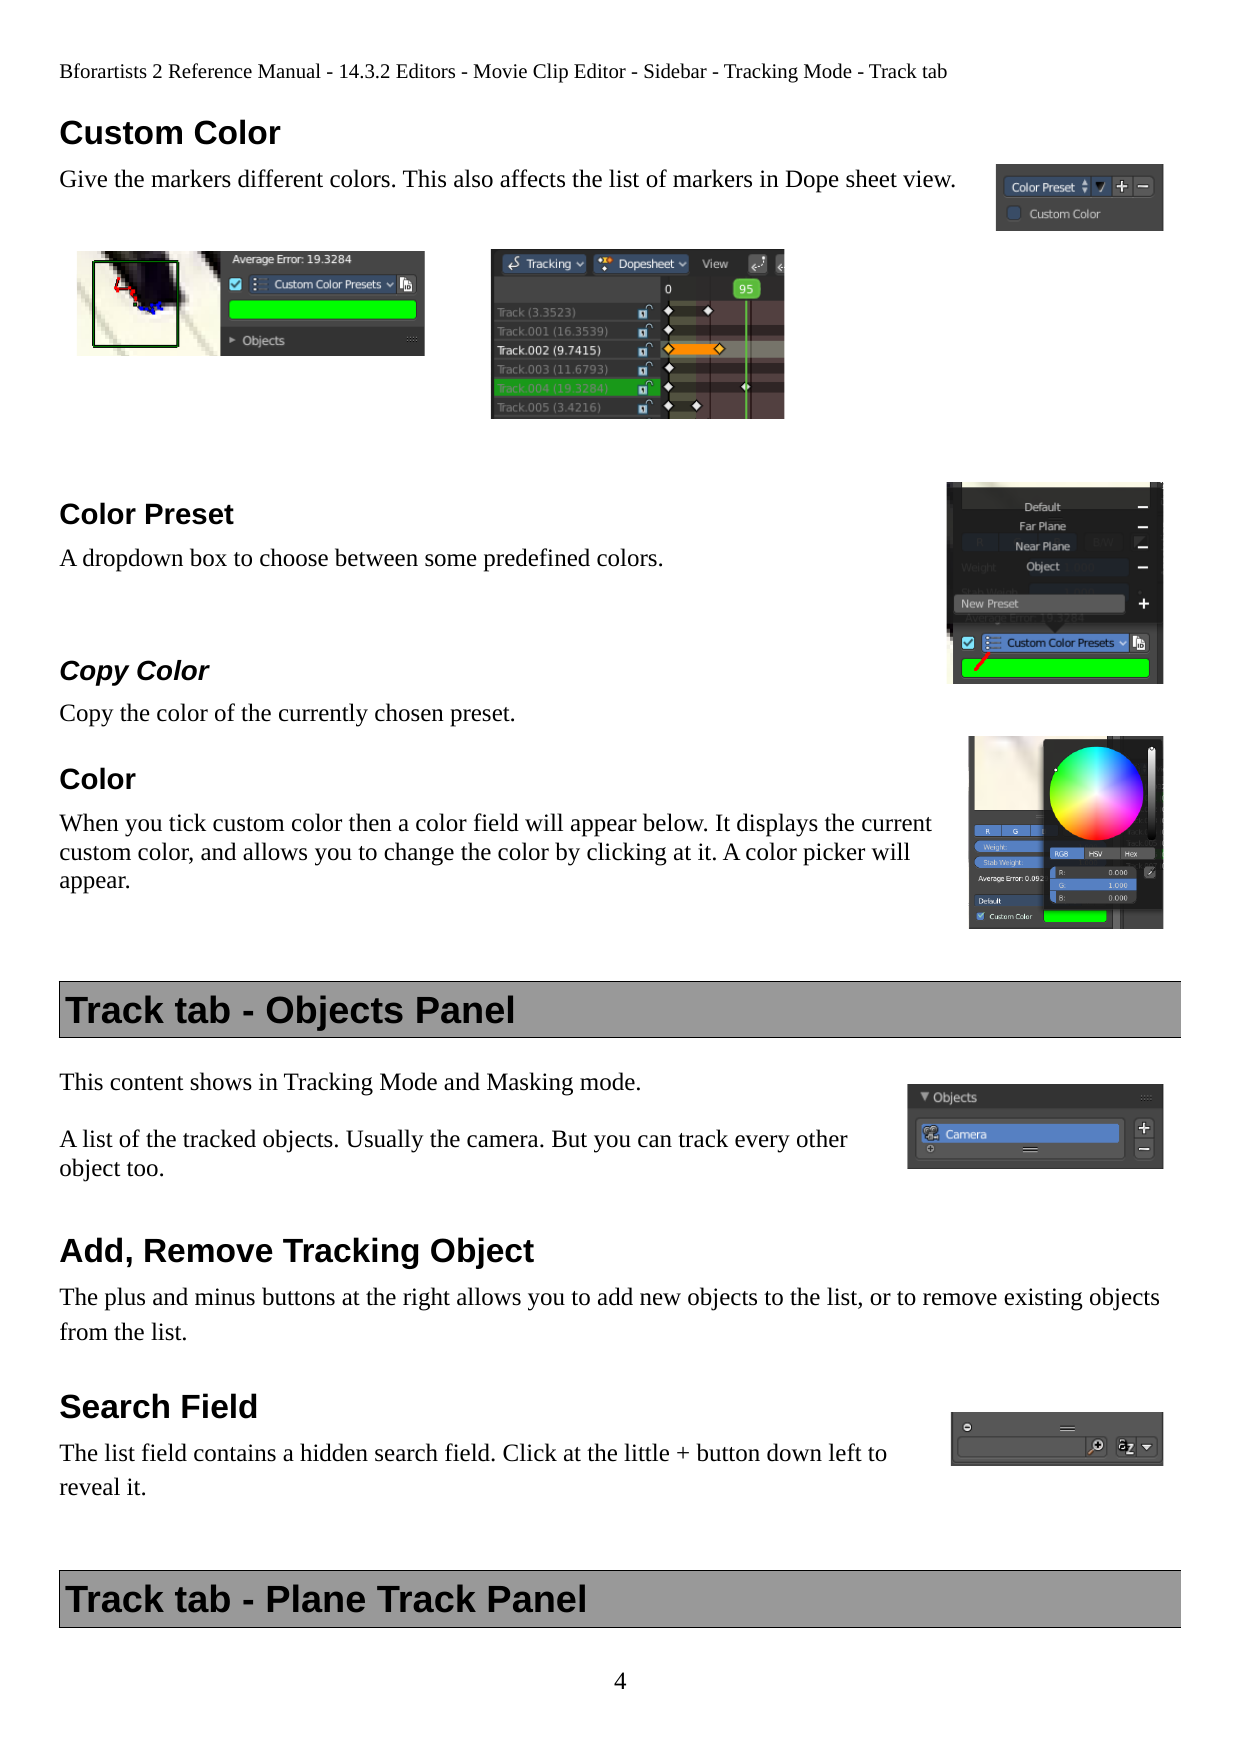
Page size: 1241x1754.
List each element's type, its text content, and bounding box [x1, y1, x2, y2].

text A dropdown box to choose between some predefined colors. [59, 543, 946, 572]
picture [76, 251, 425, 356]
picture [968, 736, 1164, 929]
text When you tick custom color then a color field will appear below. It displays the current custom color, and allows you to change the color by clicking at it. A color picker will appear. [59, 808, 968, 894]
subtitle Search Field [59, 1387, 1181, 1425]
subtitle Custom Color [59, 113, 1181, 151]
text Give the markers different colors. This also affects the list of markers in Dope sheet view. [59, 164, 995, 192]
table_header Track tab - Plane Track Panel [60, 1571, 1181, 1627]
text The plus and minus buttons at the right allows you to add new objects to the list, or to remove existing objects from the list. [59, 1282, 1181, 1346]
text Copy the color of the currently chosen preset. [59, 698, 1181, 727]
picture [490, 249, 785, 419]
subtitle Copy Color [59, 654, 1181, 686]
text The list field contains a hidden search field. Click at the little + button down left to reveal it. [59, 1438, 1181, 1501]
picture [946, 482, 1164, 684]
text A list of the tracked objects. Usually the camera. But you can track every other object too. [59, 1124, 1181, 1182]
subtitle Color [59, 762, 968, 796]
picture [995, 164, 1164, 231]
subtitle Color Preset [59, 497, 946, 531]
subtitle [1164, 762, 1181, 796]
table_header Track tab - Objects Panel [60, 982, 1181, 1037]
picture [950, 1412, 1164, 1466]
subtitle Add, Remove Tracking Object [59, 1231, 1181, 1270]
subtitle [1164, 497, 1181, 531]
text This content shows in Tracking Mode and Masking mode. [59, 1067, 1181, 1095]
picture [907, 1084, 1164, 1169]
